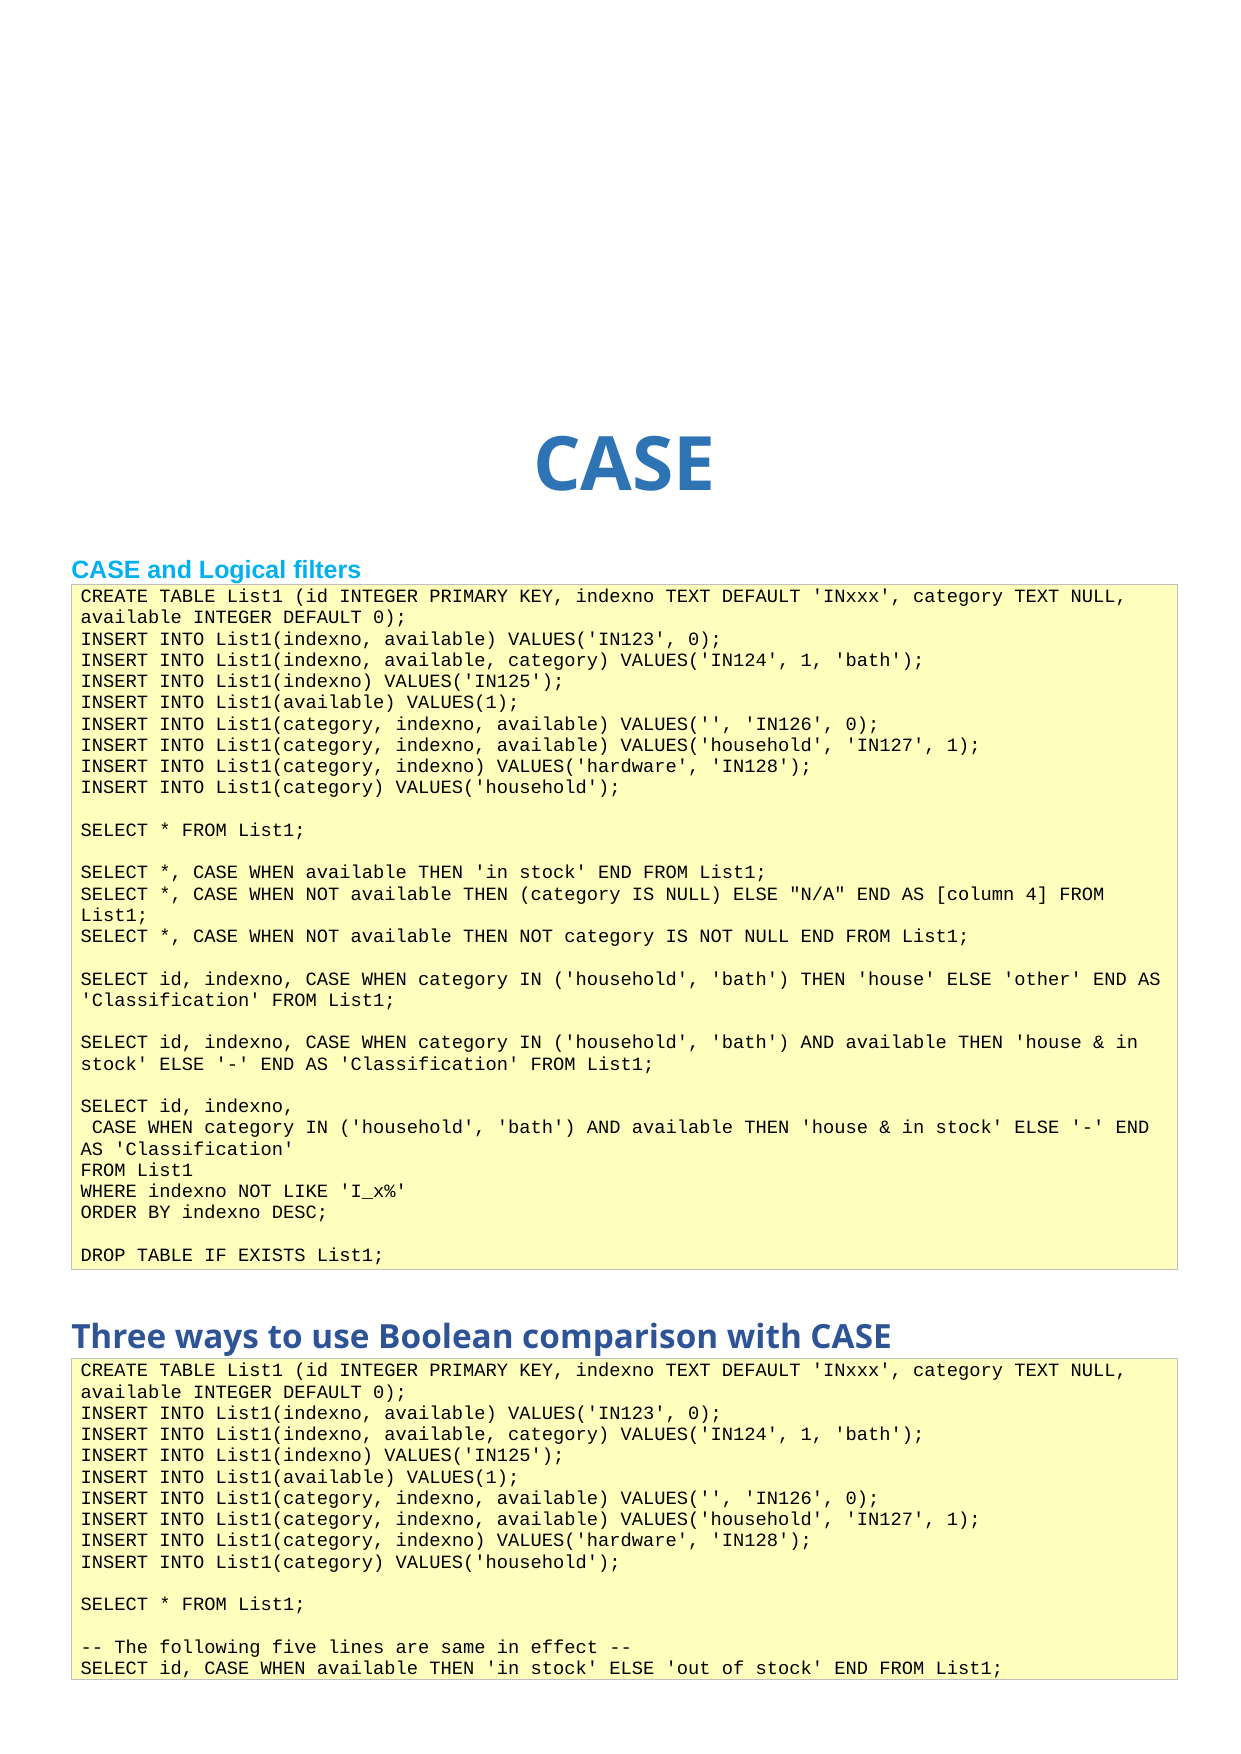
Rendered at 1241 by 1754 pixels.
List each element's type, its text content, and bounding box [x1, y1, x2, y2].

text SELECT *, CASE WHEN available THEN 'in stock' END FROM List1; [72, 860, 1177, 881]
text WHERE indexno NOT LIKE 'I_x%' [72, 1179, 1177, 1200]
text INSERT INTO List1(available) VALUES(1); [72, 1464, 1177, 1486]
text -- The following five lines are same in effect -- [72, 1634, 1177, 1656]
text Three ways to use Boolean comparison with CASE [71, 1313, 1178, 1358]
text INSERT INTO List1(indexno) VALUES('IN125'); [72, 1443, 1177, 1464]
text INSERT INTO List1(category, indexno, available) VALUES('household', 'IN127', 1); [72, 1507, 1177, 1528]
text SELECT id, indexno, CASE WHEN category IN ('household', 'bath') AND available THEN 'house & in stock' ELSE '-' END AS 'Classification' FROM List1; [72, 1030, 1177, 1073]
text INSERT INTO List1(category, indexno, available) VALUES('', 'IN126', 0); [72, 1486, 1177, 1507]
text CREATE TABLE List1 (id INTEGER PRIMARY KEY, indexno TEXT DEFAULT 'INxxx', category TEXT NULL, available INTEGER DEFAULT 0); [72, 585, 1177, 626]
text ORDER BY indexno DESC; [72, 1200, 1177, 1221]
text INSERT INTO List1(indexno, available, category) VALUES('IN124', 1, 'bath'); [72, 1422, 1177, 1443]
text INSERT INTO List1(category, indexno, available) VALUES('', 'IN126', 0); [72, 711, 1177, 733]
text CREATE TABLE List1 (id INTEGER PRIMARY KEY, indexno TEXT DEFAULT 'INxxx', category TEXT NULL, available INTEGER DEFAULT 0); [72, 1359, 1177, 1401]
text SELECT * FROM List1; [72, 818, 1177, 839]
title CASE and Logical filters [71, 555, 1178, 584]
text INSERT INTO List1(indexno, available) VALUES('IN123', 0); [72, 626, 1177, 648]
text CASE WHEN category IN ('household', 'bath') AND available THEN 'house & in stock' ELSE '-' END AS 'Classification' [72, 1115, 1177, 1158]
text SELECT id, CASE WHEN available THEN 'in stock' ELSE 'out of stock' END FROM List1; [72, 1656, 1177, 1679]
text INSERT INTO List1(category, indexno) VALUES('hardware', 'IN128'); [72, 754, 1177, 775]
text SELECT id, indexno, CASE WHEN category IN ('household', 'bath') THEN 'house' ELSE 'other' END AS 'Classification' FROM List1; [72, 966, 1177, 1009]
text INSERT INTO List1(indexno) VALUES('IN125'); [72, 669, 1177, 690]
text SELECT * FROM List1; [72, 1592, 1177, 1613]
text INSERT INTO List1(indexno, available, category) VALUES('IN124', 1, 'bath'); [72, 648, 1177, 669]
text SELECT id, indexno, [72, 1094, 1177, 1115]
text INSERT INTO List1(indexno, available) VALUES('IN123', 0); [72, 1401, 1177, 1422]
text FROM List1 [72, 1158, 1177, 1179]
text DROP TABLE IF EXISTS List1; [72, 1243, 1177, 1269]
text INSERT INTO List1(category) VALUES('household'); [72, 775, 1177, 796]
text SELECT *, CASE WHEN NOT available THEN (category IS NULL) ELSE "N/A" END AS [column 4] FROM List1; [72, 881, 1177, 924]
text INSERT INTO List1(category, indexno) VALUES('hardware', 'IN128'); [72, 1528, 1177, 1549]
subtitle CASE [71, 411, 1178, 513]
text INSERT INTO List1(category) VALUES('household'); [72, 1549, 1177, 1571]
text INSERT INTO List1(category, indexno, available) VALUES('household', 'IN127', 1); [72, 733, 1177, 754]
text INSERT INTO List1(available) VALUES(1); [72, 690, 1177, 711]
text SELECT *, CASE WHEN NOT available THEN NOT category IS NOT NULL END FROM List1; [72, 924, 1177, 945]
